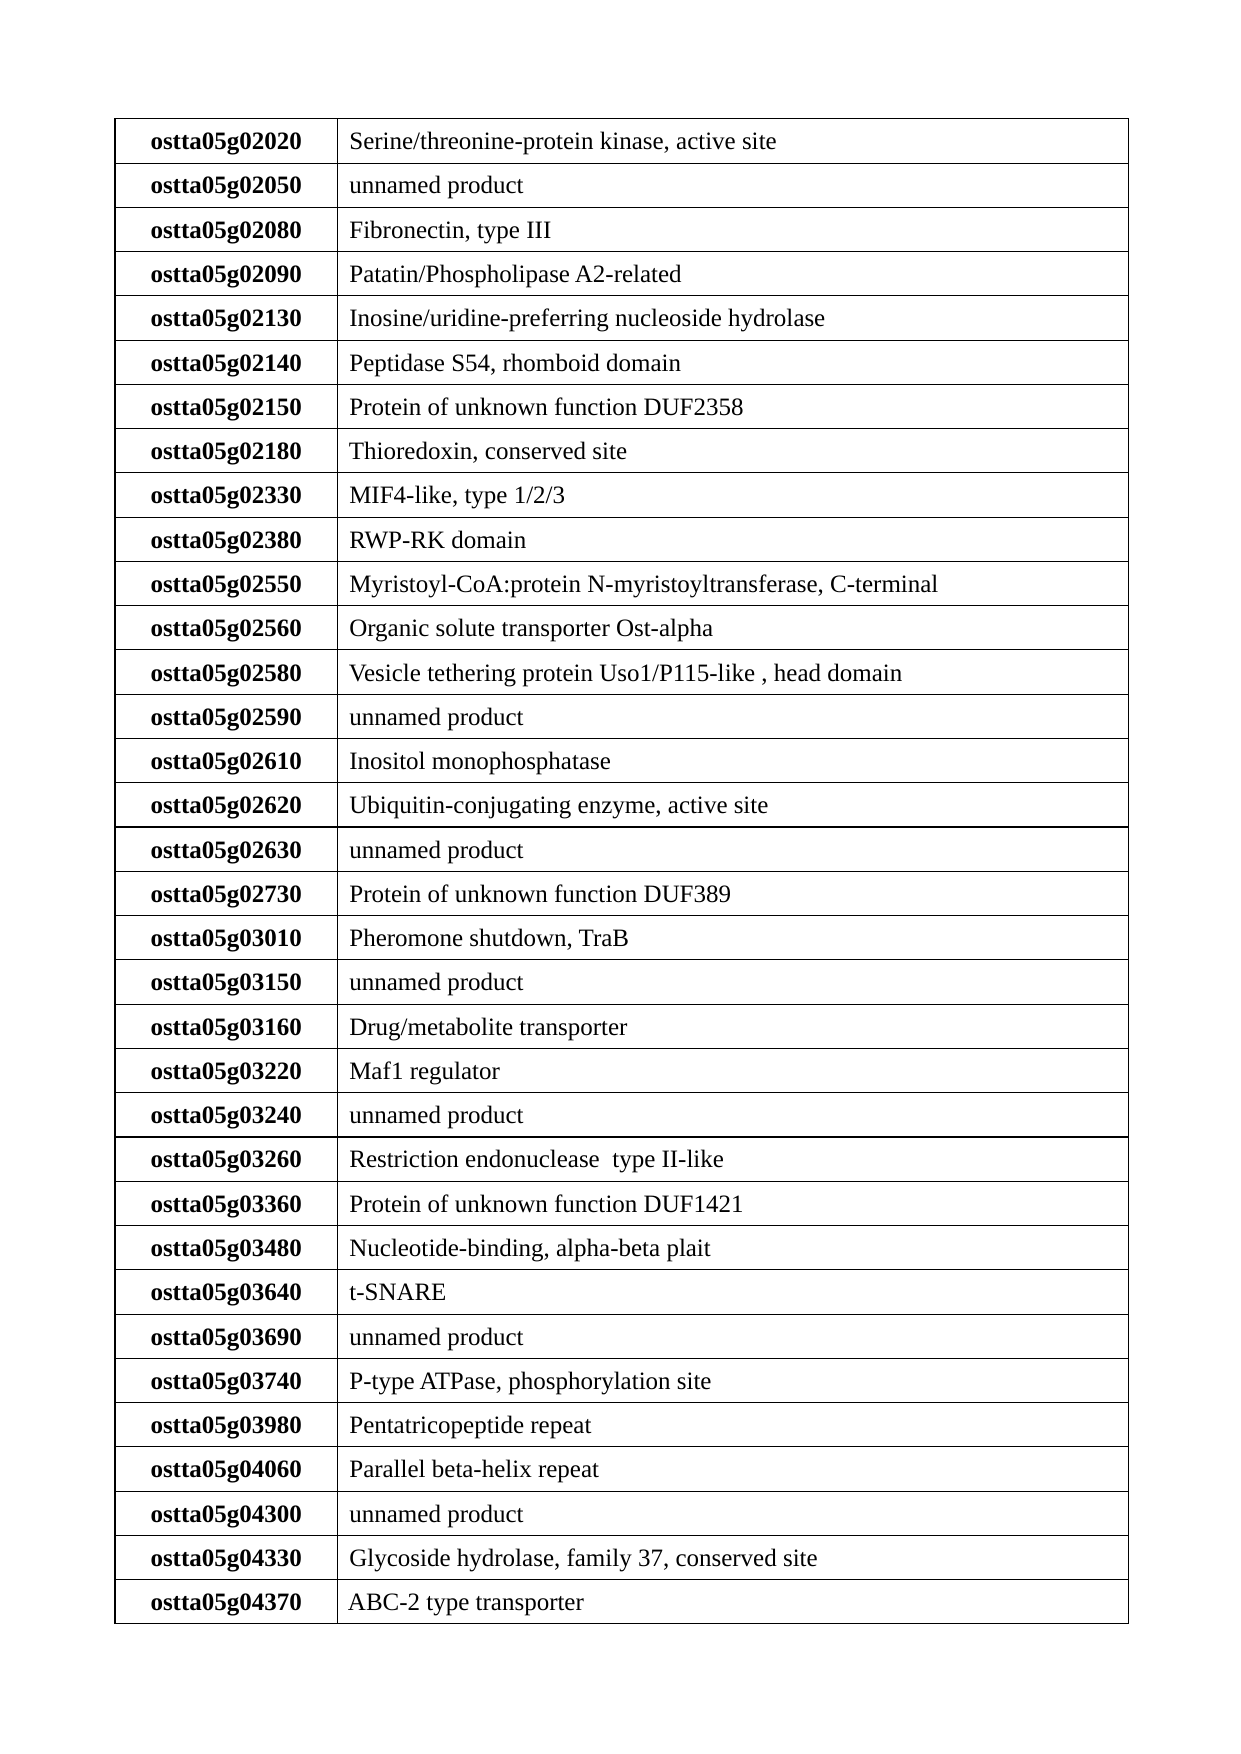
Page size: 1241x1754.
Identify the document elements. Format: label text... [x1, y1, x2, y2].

table_cell unnamed product [338, 695, 1128, 738]
table_cell [1129, 384, 1240, 428]
table_cell [1129, 915, 1240, 959]
table_cell ostta05g04370 [116, 1580, 337, 1623]
table_cell unnamed product [338, 960, 1128, 1003]
table_cell ostta05g02090 [116, 252, 337, 295]
table_cell Serine/threonine-protein kinase, active site [338, 119, 1128, 162]
table_cell [1129, 340, 1240, 384]
table_cell ostta05g03980 [116, 1403, 337, 1446]
table_cell Organic solute transporter Ost-alpha [338, 606, 1128, 649]
table_cell ostta05g02020 [116, 119, 337, 162]
table_cell P-type ATPase, phosphorylation site [338, 1359, 1128, 1402]
table_cell ostta05g02560 [116, 606, 337, 649]
table_cell [1129, 959, 1240, 1003]
table_cell ostta05g04300 [116, 1492, 337, 1535]
table_cell [1129, 163, 1240, 207]
table_cell [1129, 826, 1240, 871]
table_cell Restriction endonuclease type II-like [338, 1138, 1128, 1181]
table_cell Maf1 regulator [338, 1049, 1128, 1092]
table_cell ostta05g02590 [116, 695, 337, 738]
table_cell ostta05g02130 [116, 296, 337, 339]
table_cell ostta05g02380 [116, 518, 337, 561]
table_cell ostta05g02050 [116, 164, 337, 207]
table_cell ostta05g03010 [116, 916, 337, 959]
table_cell Thioredoxin, conserved site [338, 429, 1128, 472]
table_cell Glycoside hydrolase, family 37, conserved site [338, 1536, 1128, 1579]
table_cell Nucleotide-binding, alpha-beta plait [338, 1226, 1128, 1269]
table_cell ostta05g03480 [116, 1226, 337, 1269]
table_cell [1129, 782, 1240, 826]
table_cell ostta05g03360 [116, 1182, 337, 1225]
table_cell [1129, 1136, 1240, 1181]
table_cell ostta05g02610 [116, 739, 337, 782]
table_cell Pheromone shutdown, TraB [338, 916, 1128, 959]
table_cell [1129, 1491, 1240, 1535]
table_cell ostta05g03160 [116, 1005, 337, 1048]
table_cell [1129, 517, 1240, 561]
table_cell [1129, 694, 1240, 738]
table_cell [1129, 472, 1240, 517]
table_cell Inosine/uridine-preferring nucleoside hydrolase [338, 296, 1128, 339]
table_cell RWP-RK domain [338, 518, 1128, 561]
table_cell ostta05g02140 [116, 341, 337, 384]
table_cell Parallel beta-helix repeat [338, 1447, 1128, 1491]
table_cell [1129, 118, 1240, 162]
table_cell [1129, 1314, 1240, 1358]
table_cell unnamed product [338, 1093, 1128, 1136]
table_cell [1129, 1358, 1240, 1402]
table_cell Pentatricopeptide repeat [338, 1403, 1128, 1446]
table_cell ostta05g02550 [116, 562, 337, 605]
table_cell Protein of unknown function DUF389 [338, 872, 1128, 915]
table_cell [1129, 1048, 1240, 1092]
table_cell ostta05g03740 [116, 1359, 337, 1402]
table_cell ostta05g02080 [116, 208, 337, 251]
table_cell [1129, 1092, 1240, 1136]
table_cell [1129, 1402, 1240, 1446]
table_cell ostta05g04060 [116, 1447, 337, 1491]
table_cell [1129, 207, 1240, 251]
table_cell [1129, 1446, 1240, 1491]
table_cell Inositol monophosphatase [338, 739, 1128, 782]
table_cell [1129, 561, 1240, 605]
table_cell ostta05g03150 [116, 960, 337, 1003]
table_cell ostta05g02580 [116, 650, 337, 694]
table_cell ostta05g03640 [116, 1270, 337, 1313]
table_cell ostta05g04330 [116, 1536, 337, 1579]
table_cell ostta05g02730 [116, 872, 337, 915]
table_cell Protein of unknown function DUF2358 [338, 385, 1128, 428]
table_cell unnamed product [338, 164, 1128, 207]
table_cell unnamed product [338, 1492, 1128, 1535]
table_cell ostta05g02630 [116, 828, 337, 871]
table_cell Vesicle tethering protein Uso1/P115-like , head domain [338, 650, 1128, 694]
table_cell ABC-2 type transporter [338, 1580, 1128, 1623]
table_cell ostta05g02330 [116, 473, 337, 517]
table_cell [1129, 1225, 1240, 1269]
table_cell unnamed product [338, 828, 1128, 871]
table_cell ostta05g02180 [116, 429, 337, 472]
table_cell [1129, 871, 1240, 915]
table_cell ostta05g03220 [116, 1049, 337, 1092]
table_cell MIF4-like, type 1/2/3 [338, 473, 1128, 517]
table_cell [1129, 1004, 1240, 1048]
table_cell ostta05g03240 [116, 1093, 337, 1136]
table_cell Ubiquitin-conjugating enzyme, active site [338, 783, 1128, 826]
table_cell unnamed product [338, 1315, 1128, 1358]
table_cell [1129, 649, 1240, 694]
table_cell [1129, 605, 1240, 649]
table_cell Myristoyl-CoA:protein N-myristoyltransferase, C-terminal [338, 562, 1128, 605]
table_cell [1129, 1181, 1240, 1225]
table_cell [1129, 251, 1240, 295]
table_cell [1129, 1269, 1240, 1313]
table_cell Peptidase S54, rhomboid domain [338, 341, 1128, 384]
table_cell [1129, 428, 1240, 472]
table_cell ostta05g02620 [116, 783, 337, 826]
table_cell [1129, 738, 1240, 782]
table_cell Fibronectin, type III [338, 208, 1128, 251]
table_cell ostta05g02150 [116, 385, 337, 428]
table_cell t-SNARE [338, 1270, 1128, 1313]
table_cell [1129, 1535, 1240, 1579]
table_cell Patatin/Phospholipase A2-related [338, 252, 1128, 295]
table_cell Drug/metabolite transporter [338, 1005, 1128, 1048]
table_cell ostta05g03260 [116, 1138, 337, 1181]
table_cell Protein of unknown function DUF1421 [338, 1182, 1128, 1225]
table_cell ostta05g03690 [116, 1315, 337, 1358]
table_cell [1129, 295, 1240, 339]
table_cell [1129, 1579, 1240, 1623]
